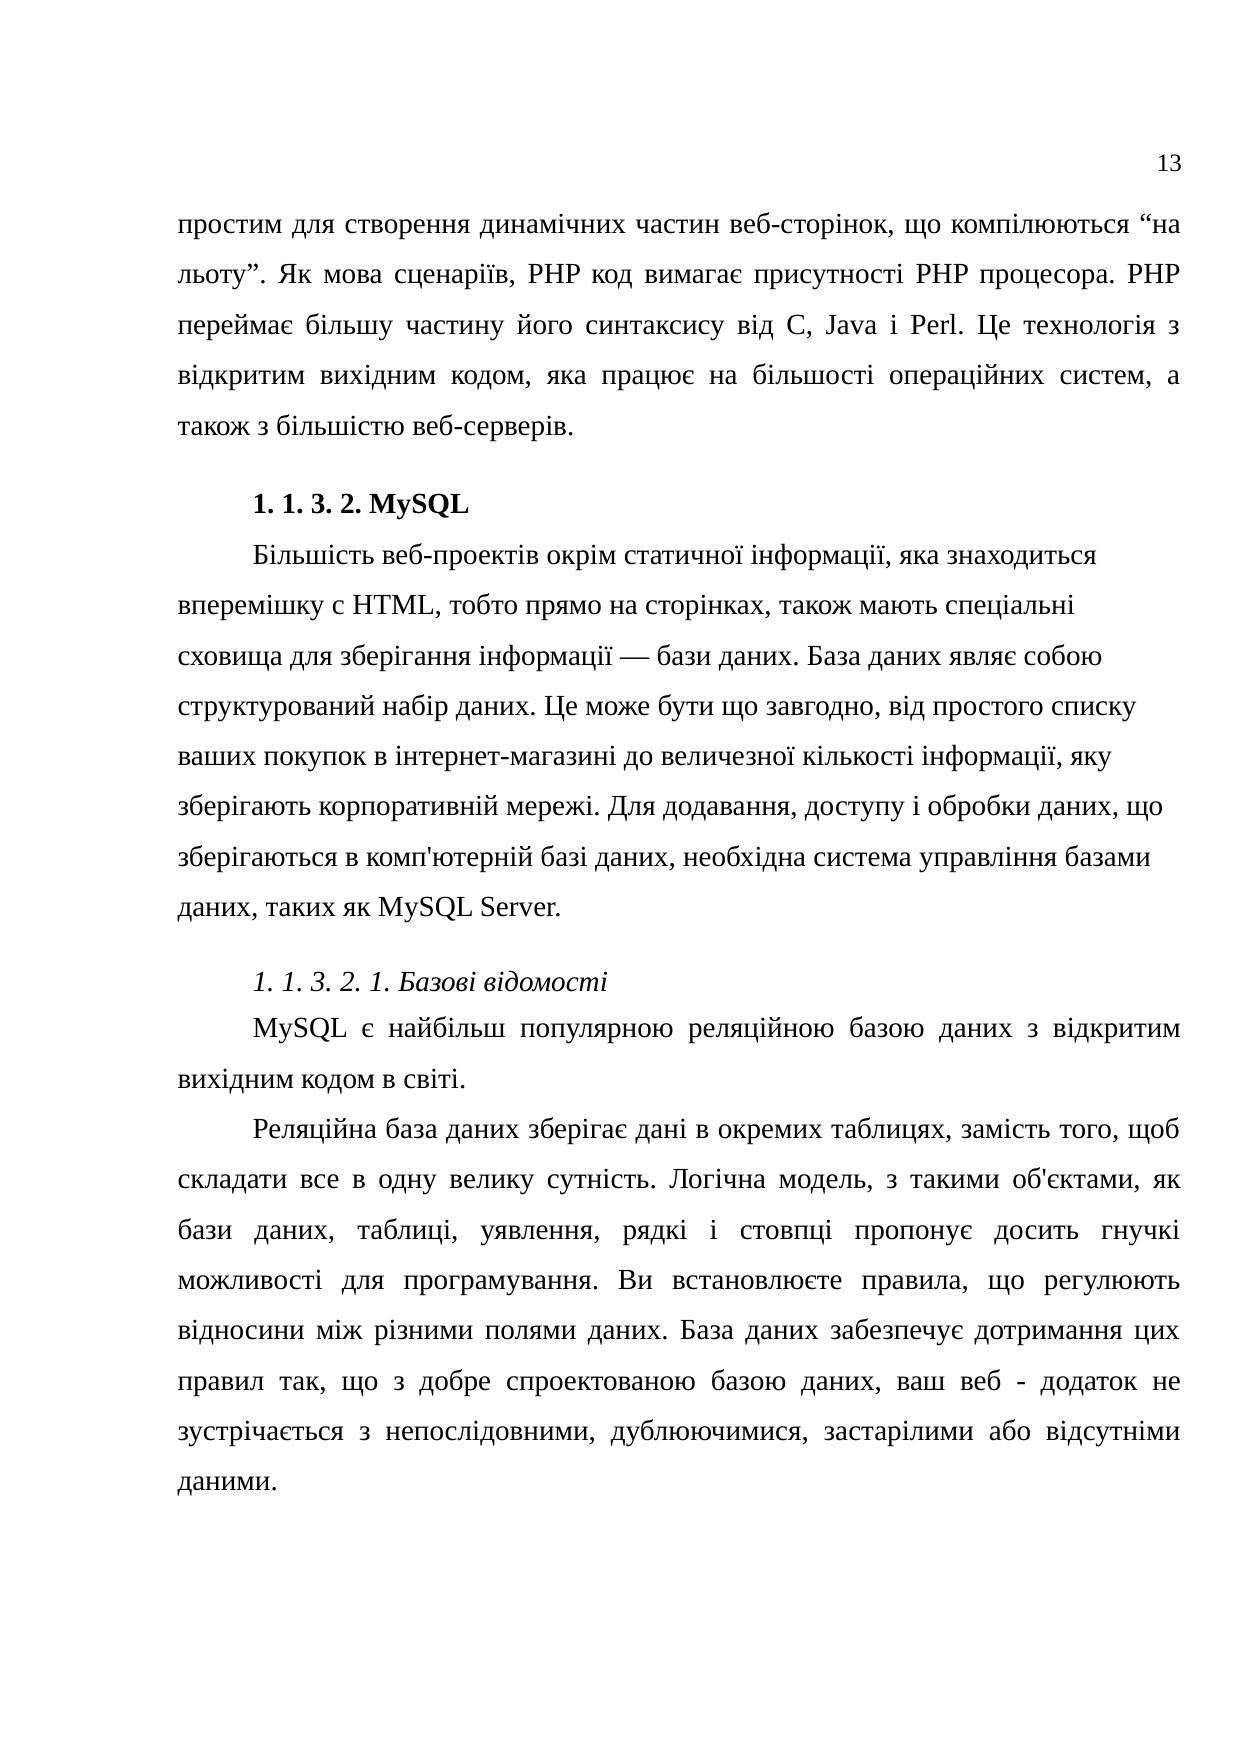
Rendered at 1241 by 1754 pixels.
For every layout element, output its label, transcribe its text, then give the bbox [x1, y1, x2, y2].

text простим для створення динамічних частин веб-сторінок, що компілюються “на льоту”. Як мова сценаріїв, PHP код вимагає присутності PHP процесора. PHP переймає більшу частину його синтаксису від C, Java і Perl. Це технологія з відкритим вихідним кодом, яка працює на більшості операційних систем, а також з більшістю веб-серверів. [177, 206, 1181, 441]
subtitle 1. 1. 3. 2. 1. Базові відомості [177, 964, 1181, 998]
text Реляційна база даних зберігає дані в окремих таблицях, замість того, щоб складати все в одну велику сутність. Логічна модель, з такими об'єктами, як бази даних, таблиці, уявлення, рядкі і стовпці пропонує досить гнучкі можливості для програмування. Ви встановлюєте правила, що регулюють відносини між різними полями даних. База даних забезпечує дотримання цих правил так, що з добре спроектованою базою даних, ваш веб - додаток не зустрічається з непослідовними, дублюючимися, застарілими або відсутніми даними. [177, 1111, 1181, 1497]
subtitle 1. 1. 3. 2. MySQL [177, 487, 1181, 520]
text MySQL є найбільш популярною реляційною базою даних з відкритим вихідним кодом в світі. [177, 1011, 1181, 1094]
text Більшість веб-проектів окрім статичної інформації, яка знаходиться вперемішку с HTML, тобто прямо на сторінках, також мають спеціальні сховища для зберігання інформації — бази даних. База даних являє собою структурований набір даних. Це може бути що завгодно, від простого списку ваших покупок в інтернет-магазині до величезної кількості інформації, яку зберігають корпоративній мережі. Для додавання, доступу і обробки даних, що зберігаються в комп'ютерній базі даних, необхідна система управління базами даних, таких як MySQL Server. [177, 537, 1181, 923]
